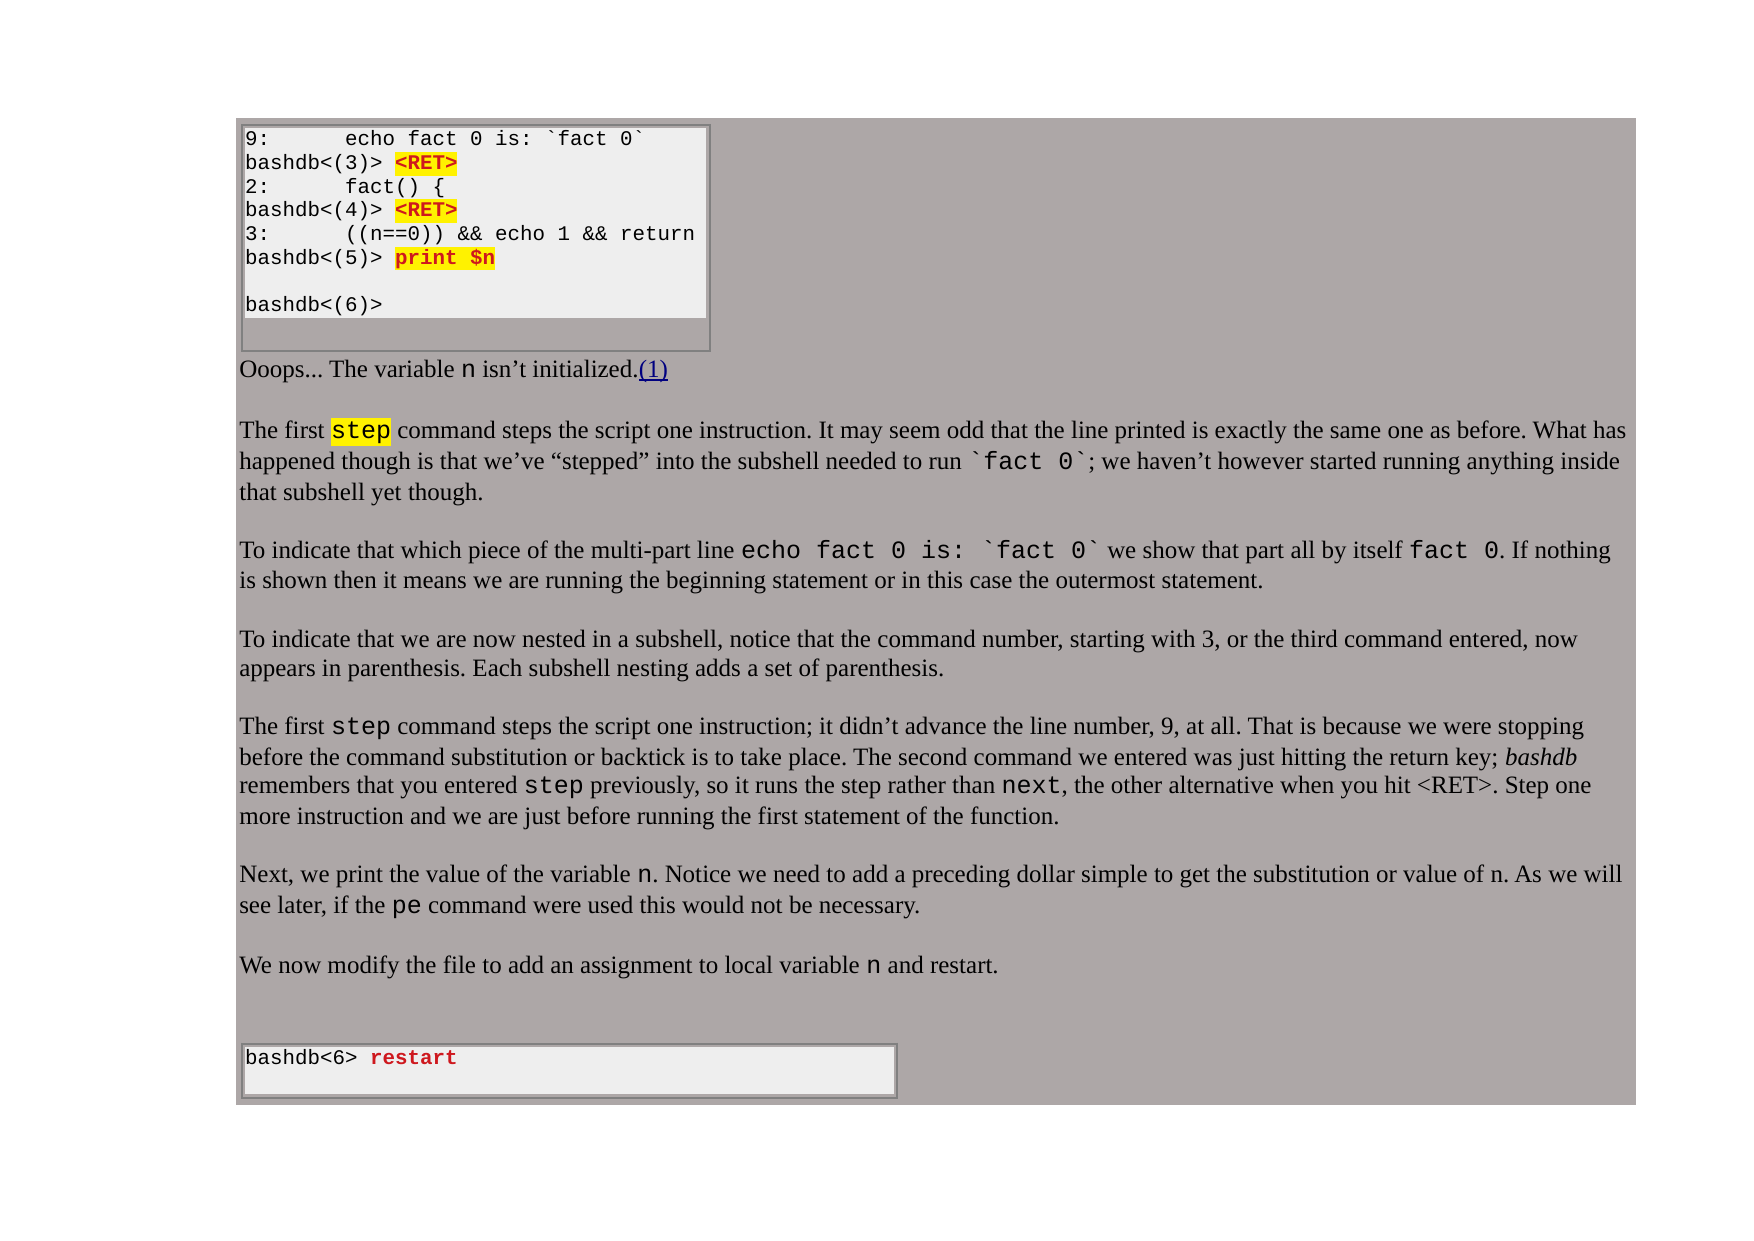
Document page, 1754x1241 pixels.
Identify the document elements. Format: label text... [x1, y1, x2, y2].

table_header [717, 121, 733, 354]
table_header 9: echo fact 0 is: `fact 0` bashdb<(3)> <RET> 2: fact() { bashdb<(4)> <RET> 3: ((n==0)) && echo 1 && return bashdb<(5)> print $n bashdb<(6)> [243, 126, 709, 350]
table_header [905, 1011, 921, 1102]
table_header [239, 121, 717, 354]
table_header Ooops... The variable n isn’t initialized.(1) The first step command steps the script one instruction. It may seem odd that the line printed is exactly the same one as before. What has happened though is that we’ve “stepped” into the subshell needed to run `fact 0`; we haven’t however started running anything inside that subshell yet though. To indicate that which piece of the multi-part line echo fact 0 is: `fact 0` we show that part all by itself fact 0. If nothing is shown then it means we are running the beginning statement or in this case the outermost statement. To indicate that we are now nested in a subshell, notice that the command number, starting with 3, or the third command entered, now appears in parenthesis. Each subshell nesting adds a set of parenthesis. The first step command steps the script one instruction; it didn’t advance the line number, 9, at all. That is because we were stopping before the command substitution or backtick is to take place. The second command we entered was just hitting the return key; bashdb remembers that you entered step previously, so it runs the step rather than next, the other alternative when you hit <RET>. Step one more instruction and we are just before running the first statement of the function. Next, we print the value of the variable n. Notice we need to add a preceding dollar simple to get the substitution or value of n. As we will see later, if the pe command were used this would not be necessary. We now modify the file to add an assignment to local variable n and restart. [236, 118, 1636, 1105]
table_header bashdb<6> restart [243, 1045, 896, 1097]
table_header [239, 1011, 904, 1102]
